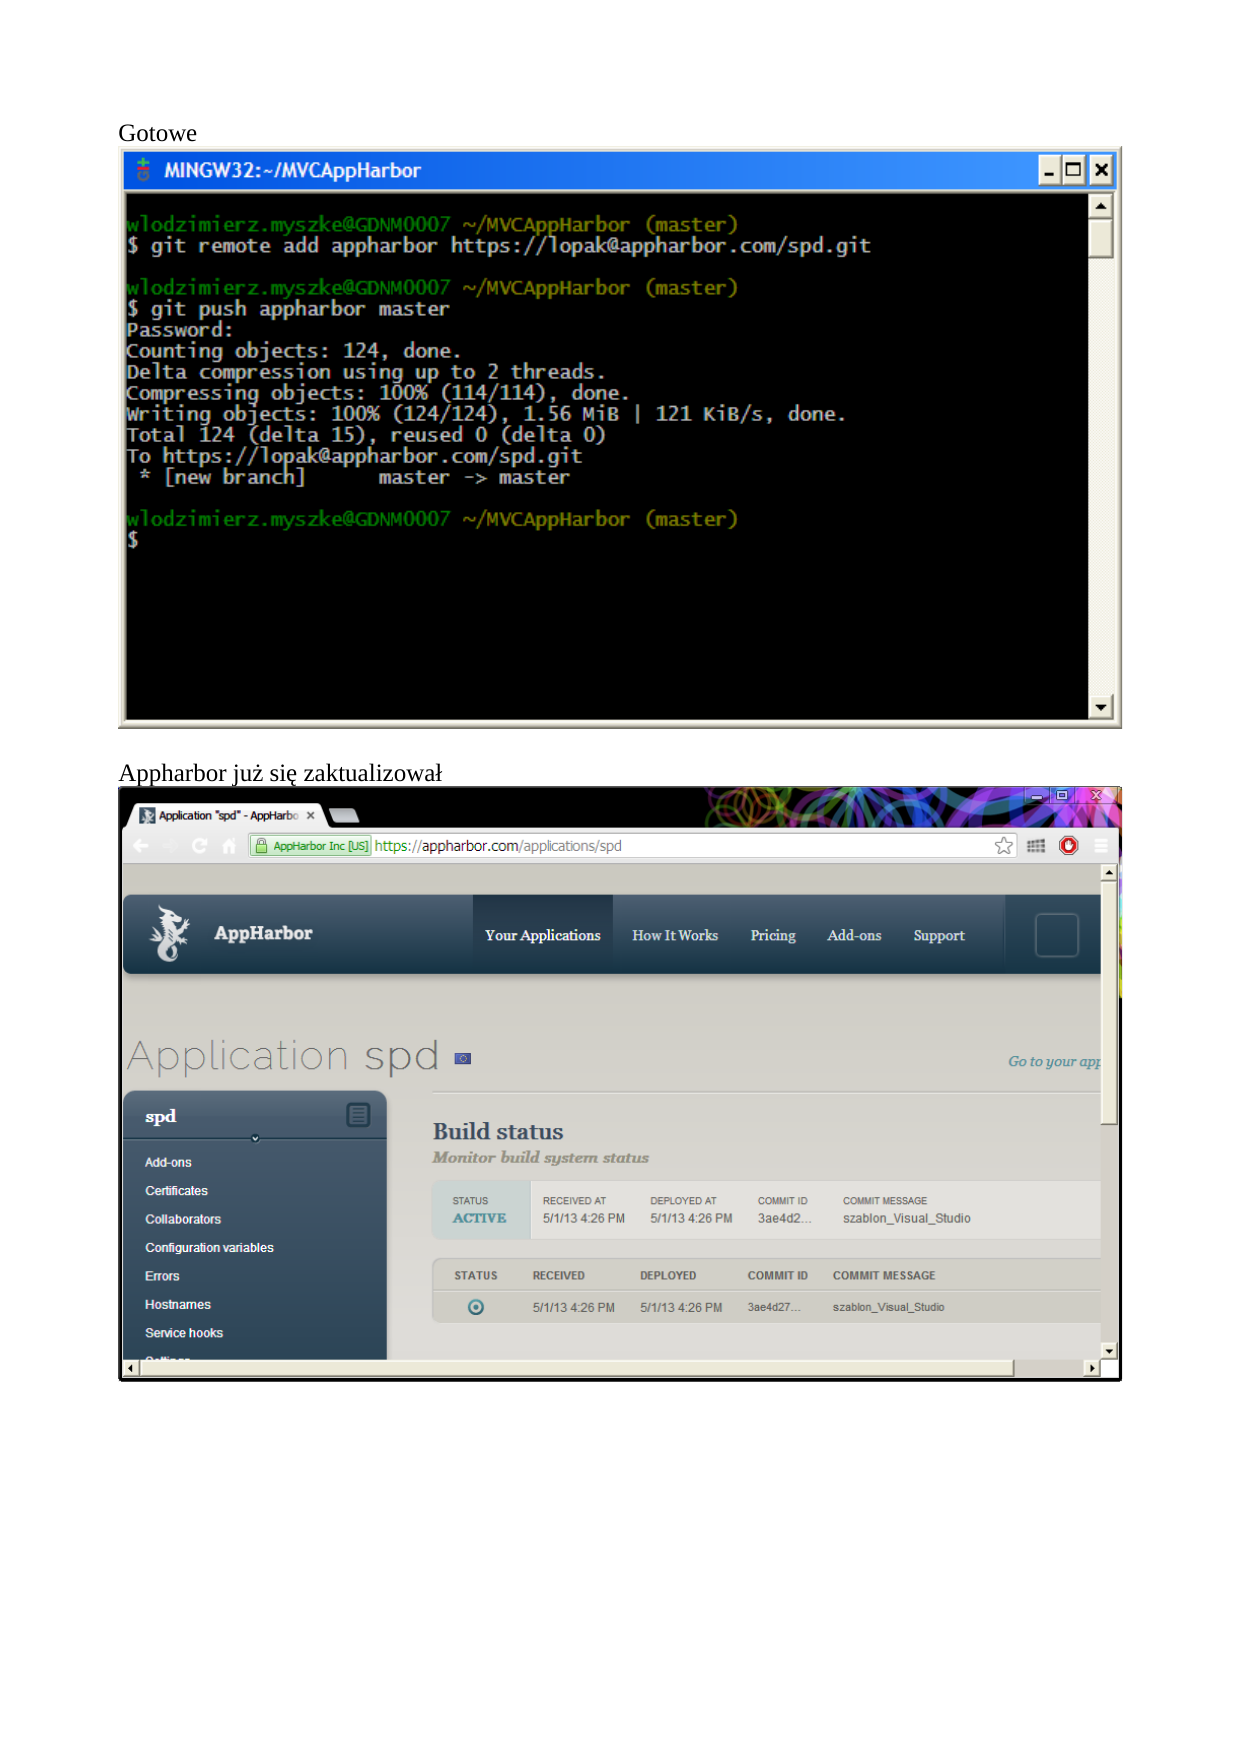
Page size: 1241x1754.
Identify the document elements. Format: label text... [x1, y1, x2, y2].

text Gotowe [118, 118, 1122, 146]
text Appharbor już się zaktualizował [118, 758, 1122, 786]
picture [118, 146, 1123, 729]
picture [118, 786, 1123, 1382]
